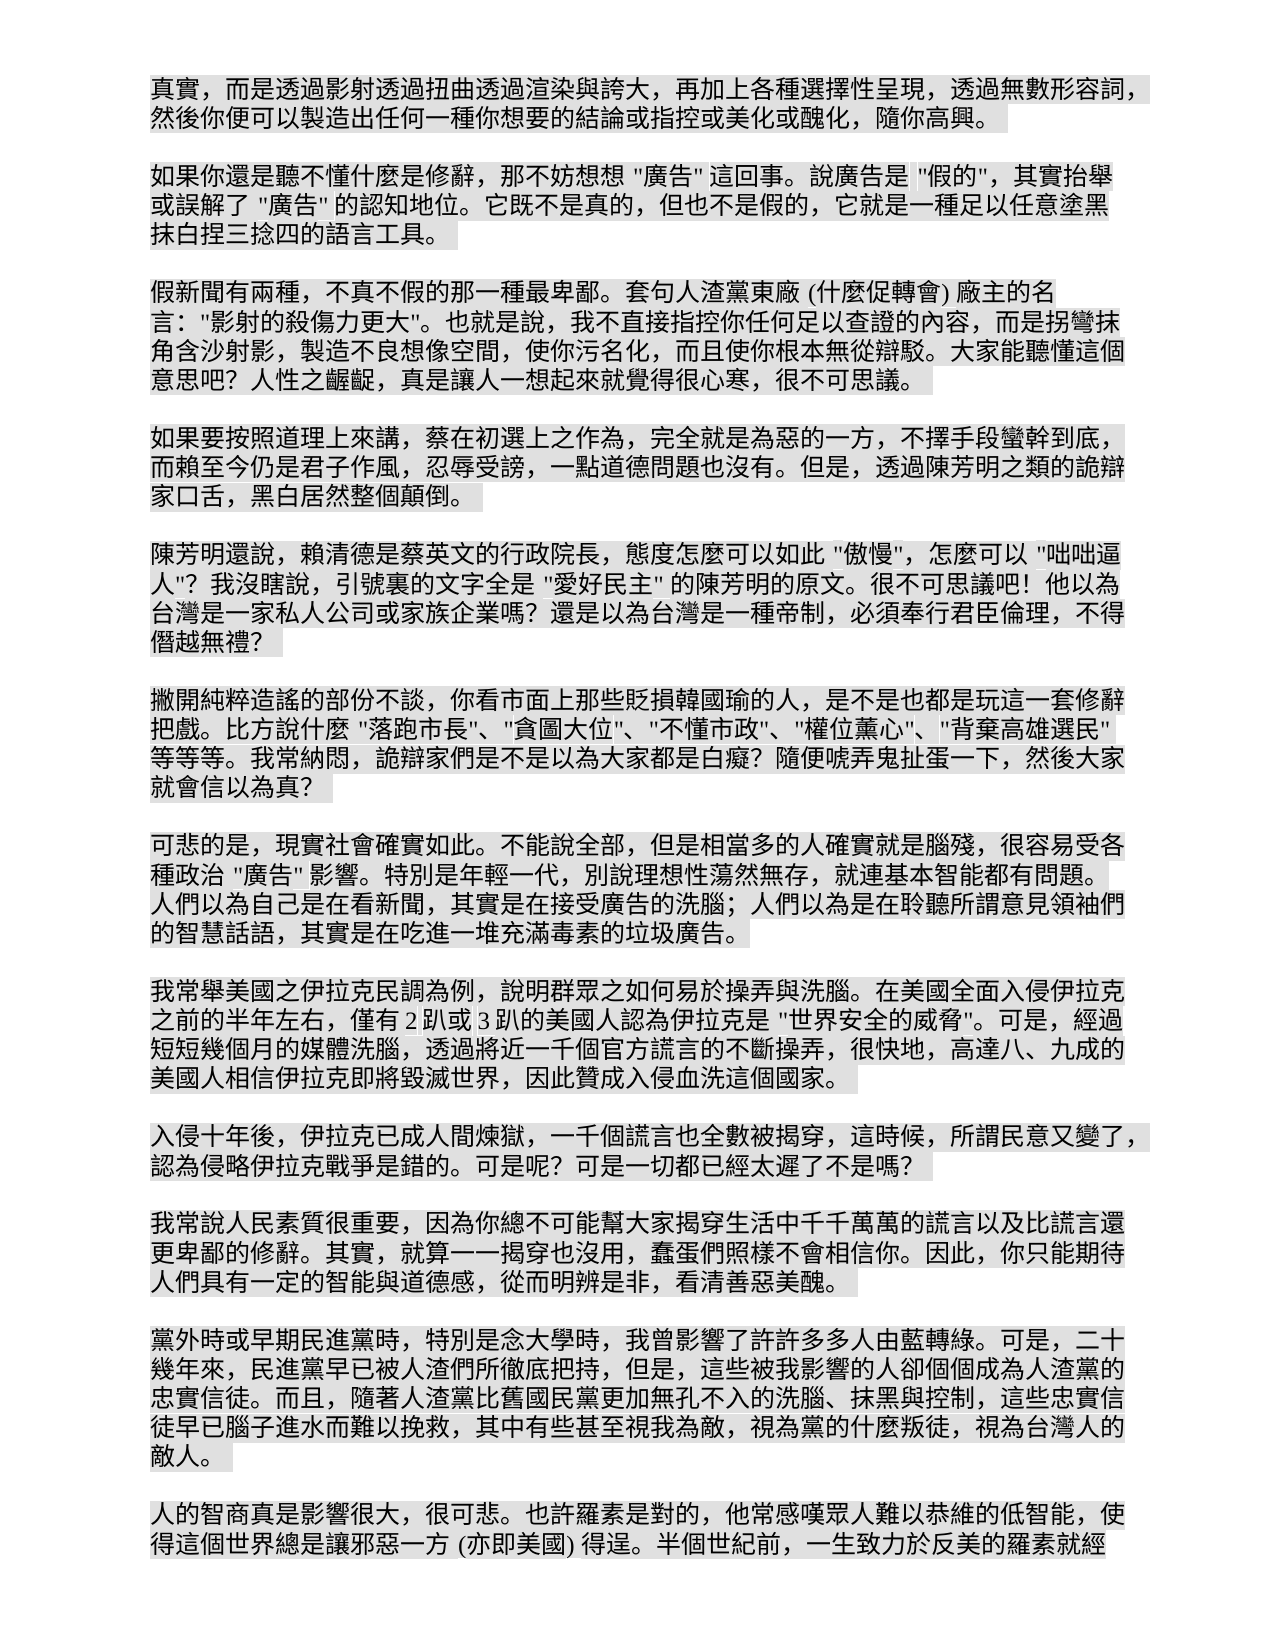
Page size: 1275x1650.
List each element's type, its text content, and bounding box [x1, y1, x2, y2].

text 卡韓政變 (74)：謊言與修辭 陳真 2019. 06. 09. 國、民兩黨，一邊卡韓，一邊堵賴。蔡、賴二人誰勝出都一樣，全是一丘之貉，所作所為不會有太大不同。但是，你從堵賴過程中，就能清楚看到所謂民主的虛妄性與詐欺本質。事實上，它只是被當成一種修辭，一種傷害異己的武器，而不具有真實概念內涵。 簡單說：自己不管怎麼胡作非為，都可以被解釋成捍衛民主，而對手哪怕是做到完美無缺，照樣能透過媒體鼓動風潮，說你反民主，鳴鼓而攻之，眾人皆曰可殺。你只要想想大腸花這個人渣運動就能明白這個道理。一堆人渣，動輒三句不離民主。但是你看，人渣黨長年以來的所作所為，哪一點不是民主的反面？但是，那些綠油油的走狗學者們與綠媒及其無數徒眾，哪會在乎。不但不在乎，而且還會說這個叫做捍衛民主。 我實在不想幫不管是姓賴或姓蔡的講話，但是，就道理來講，賴就是被打壓的一方。蔡啥小長期以來的作風卻是 "我無論如何就是要贏"，比方說平常開會表決，非得要一再表決出我想要的結果不可。它媽的天底下有這種表決嗎？但是，你看，那些綠油油的 "愛好民主" 之人渣學者們，照樣吾皇萬歲。今天要是國民黨人幹這類醜事，老早連總統府都被佔領了。 蘇格拉底一生沒有寫下任何文字，而只是每天在廟口跟人抬槓。我們現在所知道的蘇格拉底思想，主要是他的學生柏拉圖所記載。蘇格拉底聽眾很多，卻生活清苦，因為他不願意販賣言語與思想。蘇格拉底很討厭一種人，就是那些靠著鬼扯蛋賺錢謀利的人，叫做詭辯家。柏拉圖說這些人就是 "人渣"。 詭辯家有一個言語特色就是搞修辭。這些人，除了修辭之外，無任何真實信念。 修辭本身其實並無必然過錯，比方說寫情書就是一種修辭，但是廣發情書卻是個問題。也就是說，修辭本身並非缺乏 "真實"，或者說，"真實" 之為物並不一定是一種實證意義下的產物。但是，當你 "僅僅" 透過修辭來創造某種 "真實" (A) 時，事實上你也可以透過另一套修辭來創造另一種 "真實" (B)，而A和B居然可以是矛盾的、對立的。也就是說，修辭太過於彈性褲襪了，怎麼套都行，意味著你可以隨便鬼扯蛋，可以隨便扣帽子或抹胭脂粉，完全就是隨你高興。 比方說，唐湘龍和陳芳明基本上就是這類詭辯家，鬼扯蛋來毫無一絲羞赧之心。唐湘龍我不是很清楚，畢竟是這兩年才聽說，但是陳芳明卻是政壇老鳥了。30年前我還挺尊敬他，雖然他從來都不是一個具有基本風骨的人，膽子小，嘴巴大；說總是說一丈，做起來卻差不多就是一公分。 我有一些他二、三十年前寫的書。搬來高雄後，在高雄圖書館又看到他的一大堆新書，我曾把它們借回家，原本打算摘錄一些來和大家奇文共賞，後來覺得不值一提而作罷。看他三十幾年來不斷修辭來修辭去的文字，你真是會精神錯亂，一下說成黑漆漆，一下又變成白雪雪了，基本上就是看風向說話，變化之快，令人瞠目結舌。 這兩天，我看他在罵賴清德，說「賴清德對權力的飢渴症，可以說完全暴露了。」不但饑渴，而且還成 "症" 了這麼嚴重。可是，為什麼蔡英文不擇手段卡賴卡到底，就是勇於承擔責任、捍衛民主？而賴清德一樣也只是出來選個總統，就成了 "權力饑渴症"？ 也就是說，這只是一種修辭。修辭並不企求在真理上求個究竟，也不想在是非善惡上求個真實，而是透過影射透過扭曲透過渲染與誇大，再加上各種選擇性呈現，透過無數形容詞，然後你便可以製造出任何一種你想要的結論或指控或美化或醜化，隨你高興。 如果你還是聽不懂什麼是修辭，那不妨想想 "廣告" 這回事。說廣告是 "假的"，其實抬舉或誤解了 "廣告" 的認知地位。它既不是真的，但也不是假的，它就是一種足以任意塗黑抹白捏三捻四的語言工具。 假新聞有兩種，不真不假的那一種最卑鄙。套句人渣黨東廠 (什麼促轉會) 廠主的名言："影射的殺傷力更大"。也就是說，我不直接指控你任何足以查證的內容，而是拐彎抹角含沙射影，製造不良想像空間，使你污名化，而且使你根本無從辯駁。大家能聽懂這個意思吧？人性之齷齪，真是讓人一想起來就覺得很心寒，很不可思議。 如果要按照道理上來講，蔡在初選上之作為，完全就是為惡的一方，不擇手段蠻幹到底，而賴至今仍是君子作風，忍辱受謗，一點道德問題也沒有。但是，透過陳芳明之類的詭辯家口舌，黑白居然整個顛倒。 陳芳明還說，賴清德是蔡英文的行政院長，態度怎麼可以如此 "傲慢"，怎麼可以 "咄咄逼人"？我沒瞎說，引號裏的文字全是 "愛好民主" 的陳芳明的原文。很不可思議吧！他以為台灣是一家私人公司或家族企業嗎？還是以為台灣是一種帝制，必須奉行君臣倫理，不得僭越無禮？ 撇開純粹造謠的部份不談，你看市面上那些貶損韓國瑜的人，是不是也都是玩這一套修辭把戲。比方說什麼 "落跑市長"、"貪圖大位"、"不懂市政"、"權位薰心"、"背棄高雄選民" 等等等。我常納悶，詭辯家們是不是以為大家都是白癡？隨便唬弄鬼扯蛋一下，然後大家就會信以為真？ 可悲的是，現實社會確實如此。不能說全部，但是相當多的人確實就是腦殘，很容易受各種政治 "廣告" 影響。特別是年輕一代，別說理想性蕩然無存，就連基本智能都有問題。人們以為自己是在看新聞，其實是在接受廣告的洗腦；人們以為是在聆聽所謂意見領袖們的智慧話語，其實是在吃進一堆充滿毒素的垃圾廣告。 我常舉美國之伊拉克民調為例，說明群眾之如何易於操弄與洗腦。在美國全面入侵伊拉克之前的半年左右，僅有2趴或3趴的美國人認為伊拉克是 "世界安全的威脅"。可是，經過短短幾個月的媒體洗腦，透過將近一千個官方謊言的不斷操弄，很快地，高達八、九成的美國人相信伊拉克即將毀滅世界，因此贊成入侵血洗這個國家。 入侵十年後，伊拉克已成人間煉獄，一千個謊言也全數被揭穿，這時候，所謂民意又變了，認為侵略伊拉克戰爭是錯的。可是呢？可是一切都已經太遲了不是嗎？ 我常說人民素質很重要，因為你總不可能幫大家揭穿生活中千千萬萬的謊言以及比謊言還更卑鄙的修辭。其實，就算一一揭穿也沒用，蠢蛋們照樣不會相信你。因此，你只能期待人們具有一定的智能與道德感，從而明辨是非，看清善惡美醜。 黨外時或早期民進黨時，特別是念大學時，我曾影響了許許多多人由藍轉綠。可是，二十幾年來，民進黨早已被人渣們所徹底把持，但是，這些被我影響的人卻個個成為人渣黨的忠實信徒。而且，隨著人渣黨比舊國民黨更加無孔不入的洗腦、抹黑與控制，這些忠實信徒早已腦子進水而難以挽救，其中有些甚至視我為敵，視為黨的什麼叛徒，視為台灣人的敵人。 人的智商真是影響很大，很可悲。也許羅素是對的，他常感嘆眾人難以恭維的低智能，使得這個世界總是讓邪惡一方 (亦即美國) 得逞。半個世紀前，一生致力於反美的羅素就經常說：美國絕非民主國家，而是帝制與世襲，權力始終牢牢掌控在大資本家與軍火商手裏。羅素這些話在我看來只是普通到不能更普通的普通常識，但你想想，別說在這極端封閉的島上，即便是在對岸也一樣，能有幾個認同者？少之又少。 歸根結底來說，期待人們腦子變聰明實在是一種無可期待的天方夜譚，至少是一種千百年的漫長事業。你看，蘇格拉底的影響都已經兩千五百年了，我們至今依舊飽受詭辯家之洗腦與危害。也許真正能起作用是大國與大國之間的制衡與角力，透過一個相對比較良善的國家或政權來掌控媒體與教育，抓大放小，抓住根本是非，放寬多元思想，把人民當成部份的受教者，而非當成單向的意志施令者。 腦殘者聽我這番話肯定覺得刺耳，但它或有幾分根本道理在裏頭。 [150, 75, 1125, 1559]
